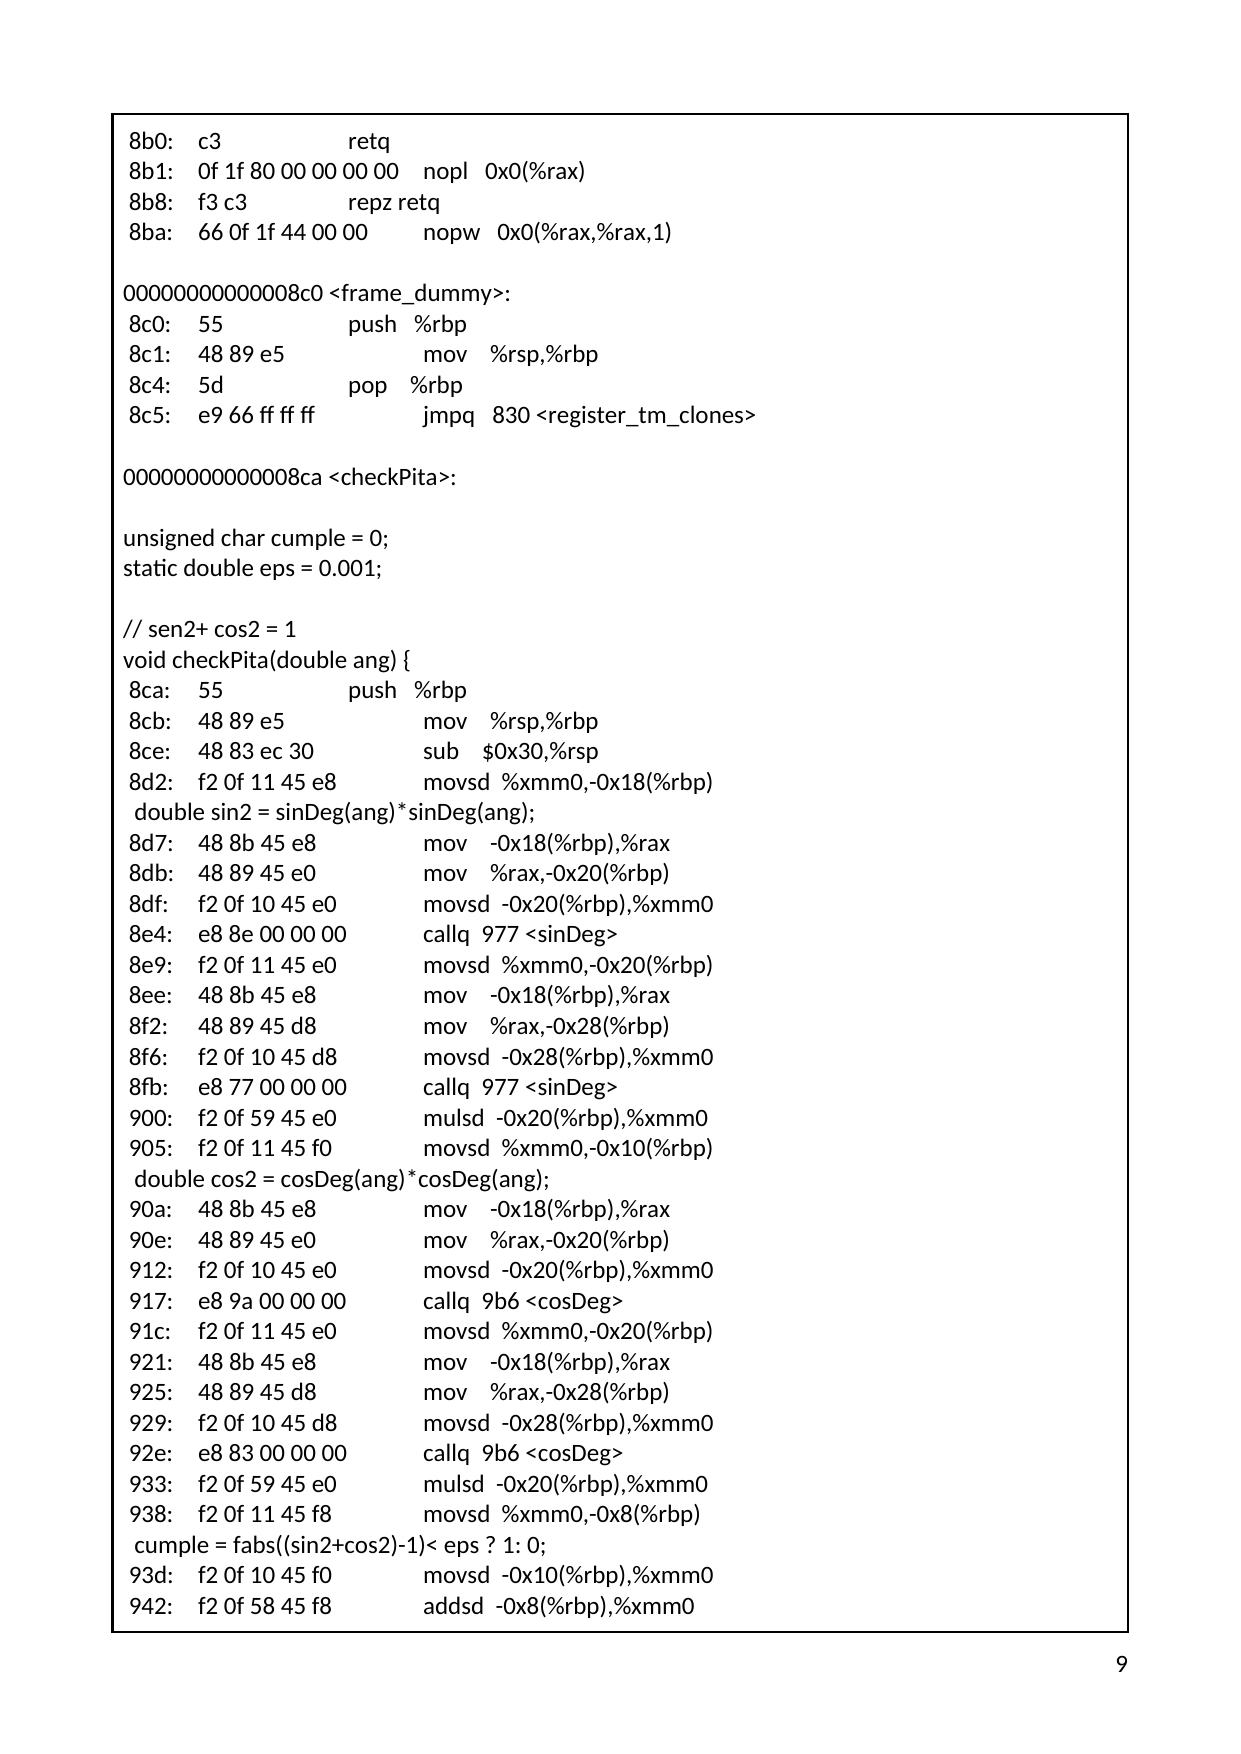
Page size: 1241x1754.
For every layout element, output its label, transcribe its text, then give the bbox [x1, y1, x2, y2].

table_header 8b0: c3 retq 8b1: 0f 1f 80 00 00 00 00 nopl 0x0(%rax) 8b8: f3 c3 repz retq 8ba: 66 0f 1f 44 00 00 nopw 0x0(%rax,%rax,1) 00000000000008c0 <frame_dummy>: 8c0: 55 push %rbp 8c1: 48 89 e5 mov %rsp,%rbp 8c4: 5d pop %rbp 8c5: e9 66 ff ff ff jmpq 830 <register_tm_clones> 00000000000008ca <checkPita>: unsigned char cumple = 0; static double eps = 0.001; // sen2+ cos2 = 1 void checkPita(double ang) { 8ca: 55 push %rbp 8cb: 48 89 e5 mov %rsp,%rbp 8ce: 48 83 ec 30 sub $0x30,%rsp 8d2: f2 0f 11 45 e8 movsd %xmm0,-0x18(%rbp) double sin2 = sinDeg(ang)*sinDeg(ang); 8d7: 48 8b 45 e8 mov -0x18(%rbp),%rax 8db: 48 89 45 e0 mov %rax,-0x20(%rbp) 8df: f2 0f 10 45 e0 movsd -0x20(%rbp),%xmm0 8e4: e8 8e 00 00 00 callq 977 <sinDeg> 8e9: f2 0f 11 45 e0 movsd %xmm0,-0x20(%rbp) 8ee: 48 8b 45 e8 mov -0x18(%rbp),%rax 8f2: 48 89 45 d8 mov %rax,-0x28(%rbp) 8f6: f2 0f 10 45 d8 movsd -0x28(%rbp),%xmm0 8fb: e8 77 00 00 00 callq 977 <sinDeg> 900: f2 0f 59 45 e0 mulsd -0x20(%rbp),%xmm0 905: f2 0f 11 45 f0 movsd %xmm0,-0x10(%rbp) double cos2 = cosDeg(ang)*cosDeg(ang); 90a: 48 8b 45 e8 mov -0x18(%rbp),%rax 90e: 48 89 45 e0 mov %rax,-0x20(%rbp) 912: f2 0f 10 45 e0 movsd -0x20(%rbp),%xmm0 917: e8 9a 00 00 00 callq 9b6 <cosDeg> 91c: f2 0f 11 45 e0 movsd %xmm0,-0x20(%rbp) 921: 48 8b 45 e8 mov -0x18(%rbp),%rax 925: 48 89 45 d8 mov %rax,-0x28(%rbp) 929: f2 0f 10 45 d8 movsd -0x28(%rbp),%xmm0 92e: e8 83 00 00 00 callq 9b6 <cosDeg> 933: f2 0f 59 45 e0 mulsd -0x20(%rbp),%xmm0 938: f2 0f 11 45 f8 movsd %xmm0,-0x8(%rbp) cumple = fabs((sin2+cos2)-1)< eps ? 1: 0; 93d: f2 0f 10 45 f0 movsd -0x10(%rbp),%xmm0 942: f2 0f 58 45 f8 addsd -0x8(%rbp),%xmm0 [114, 115, 1127, 1631]
